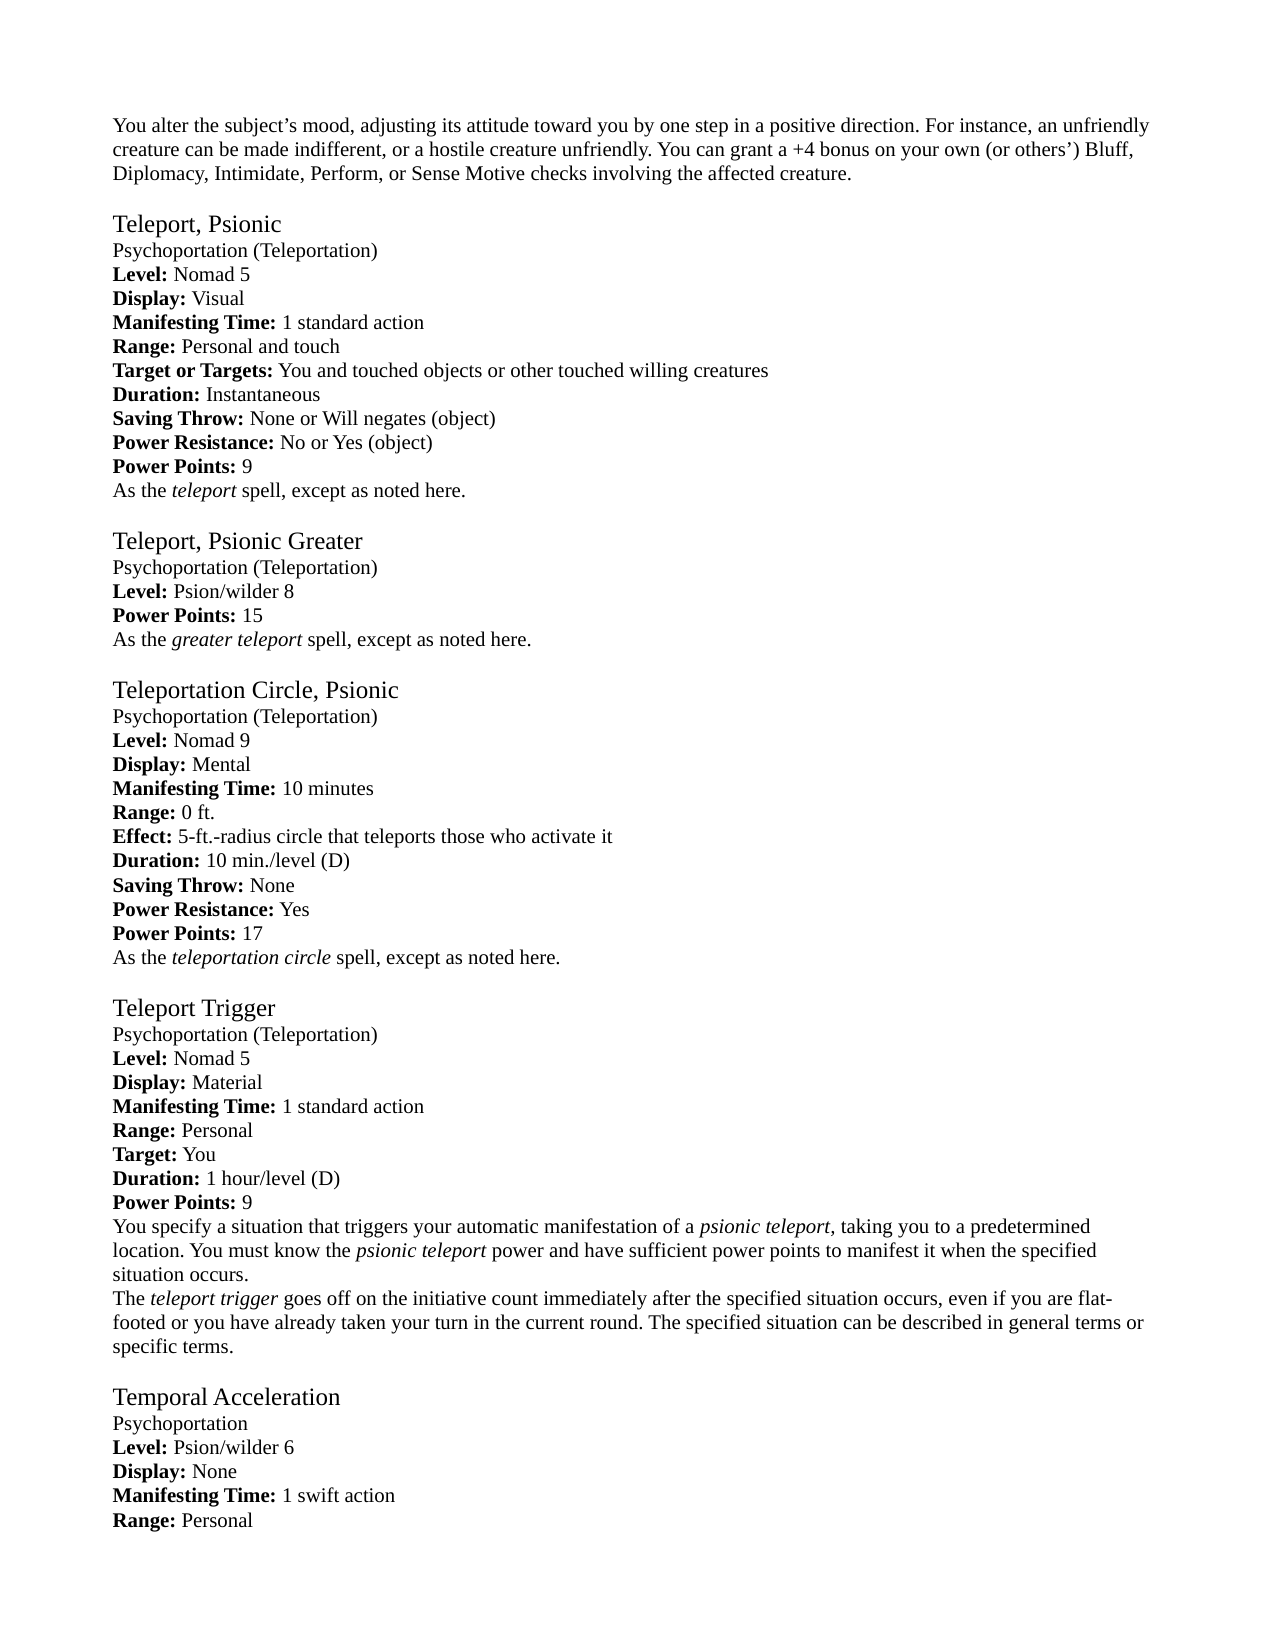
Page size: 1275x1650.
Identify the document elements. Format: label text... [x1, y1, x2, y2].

text Psychoportation [112, 1411, 1162, 1435]
text Manifesting Time: 1 swift action [112, 1483, 1162, 1507]
text Duration: 1 hour/level (D) [112, 1166, 1162, 1190]
text You alter the subject’s mood, adjusting its attitude toward you by one step in a positive direction. For instance, an unfriendly creature can be made indifferent, or a hostile creature unfriendly. You can grant a +4 bonus on your own (or others’) Bluff, Diplomacy, Intimidate, Perform, or Sense Motive checks involving the affected creature. [112, 112, 1162, 185]
text Psychoportation (Teleportation) [112, 237, 1162, 262]
text Power Resistance: Yes [112, 897, 1162, 921]
text Saving Throw: None or Will negates (object) [112, 406, 1162, 430]
text Saving Throw: None [112, 872, 1162, 897]
text Psychoportation (Teleportation) [112, 1022, 1162, 1046]
text As the teleportation circle spell, except as noted here. [112, 945, 1162, 969]
text Target or Targets: You and touched objects or other touched willing creatures [112, 358, 1162, 382]
text Level: Nomad 5 [112, 262, 1162, 286]
text Power Points: 17 [112, 921, 1162, 945]
text You specify a situation that triggers your automatic manifestation of a psionic teleport, taking you to a predetermined location. You must know the psionic teleport power and have sufficient power points to manifest it when the specified situation occurs. [112, 1214, 1162, 1286]
text Display: None [112, 1459, 1162, 1483]
text Display: Mental [112, 752, 1162, 776]
text Range: Personal and touch [112, 334, 1162, 358]
text The teleport trigger goes off on the initiative count immediately after the specified situation occurs, even if you are flat-footed or you have already taken your turn in the current round. The specified situation can be described in general terms or specific terms. [112, 1286, 1162, 1358]
subtitle Teleport Trigger [112, 993, 1162, 1022]
text Power Points: 15 [112, 603, 1162, 627]
text As the teleport spell, except as noted here. [112, 478, 1162, 502]
subtitle Teleportation Circle, Psionic [112, 675, 1162, 704]
text Power Points: 9 [112, 454, 1162, 478]
subtitle Teleport, Psionic Greater [112, 526, 1162, 555]
text Display: Material [112, 1070, 1162, 1094]
text Psychoportation (Teleportation) [112, 704, 1162, 728]
text As the greater teleport spell, except as noted here. [112, 627, 1162, 651]
text Level: Psion/wilder 6 [112, 1435, 1162, 1459]
text Level: Nomad 9 [112, 728, 1162, 752]
text Duration: 10 min./level (D) [112, 848, 1162, 872]
text Manifesting Time: 1 standard action [112, 310, 1162, 334]
text Duration: Instantaneous [112, 382, 1162, 406]
subtitle Teleport, Psionic [112, 209, 1162, 237]
text Level: Nomad 5 [112, 1046, 1162, 1070]
text Range: Personal [112, 1507, 1162, 1532]
text Power Points: 9 [112, 1190, 1162, 1214]
text Power Resistance: No or Yes (object) [112, 430, 1162, 454]
text Manifesting Time: 10 minutes [112, 776, 1162, 800]
subtitle Temporal Acceleration [112, 1382, 1162, 1411]
text Effect: 5-ft.-radius circle that teleports those who activate it [112, 824, 1162, 848]
text Psychoportation (Teleportation) [112, 555, 1162, 579]
text Manifesting Time: 1 standard action [112, 1094, 1162, 1118]
text Display: Visual [112, 286, 1162, 310]
text Target: You [112, 1142, 1162, 1166]
text Level: Psion/wilder 8 [112, 579, 1162, 603]
text Range: Personal [112, 1118, 1162, 1142]
text Range: 0 ft. [112, 800, 1162, 824]
